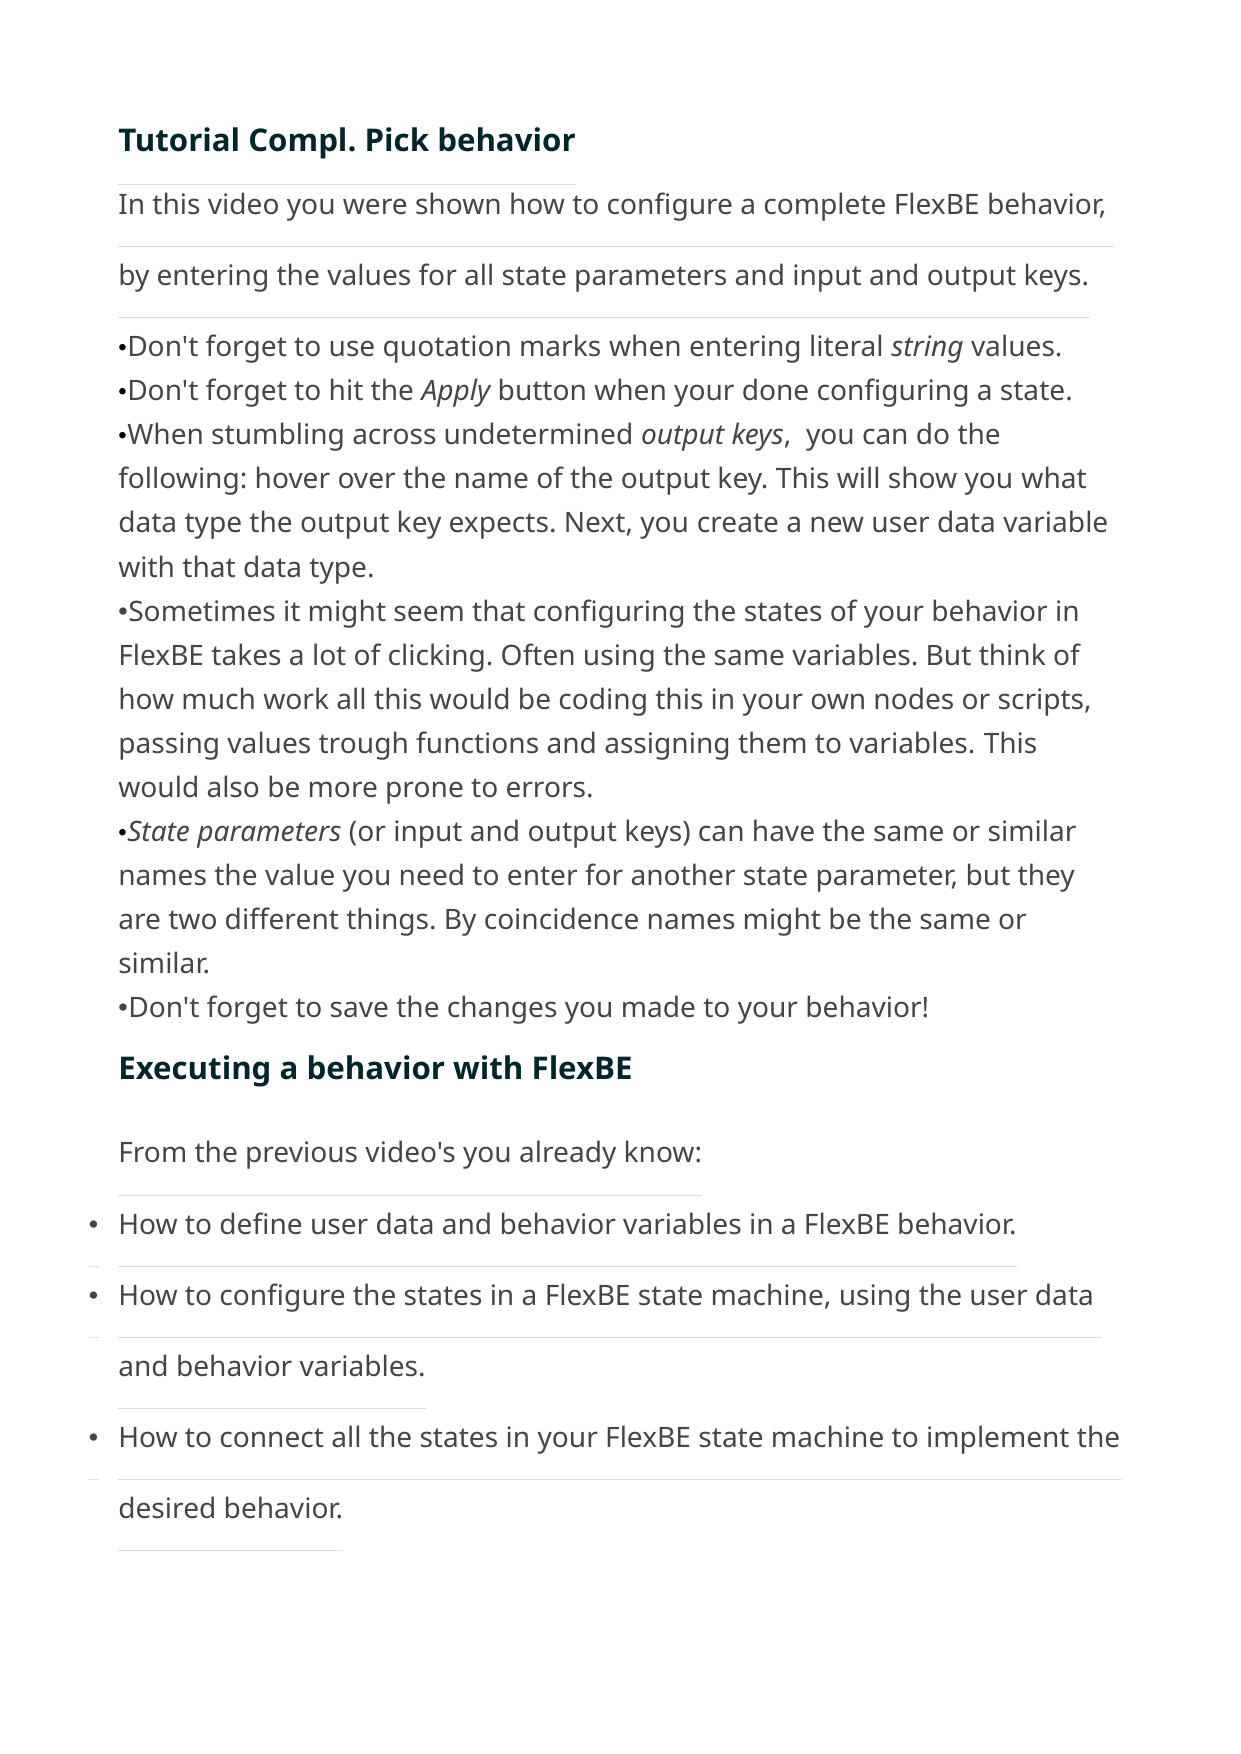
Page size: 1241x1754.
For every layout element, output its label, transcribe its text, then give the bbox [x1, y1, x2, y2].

list Don't forget to use quotation marks when entering literal string values. [118, 327, 1122, 365]
list Don't forget to save the changes you made to your behavior! [118, 987, 1122, 1026]
text From the previous video's you already know: [118, 1133, 1122, 1195]
list State parameters (or input and output keys) can have the same or similar names the value you need to enter for another state parameter, but they are two different things. By coincidence names might be the same or similar. [118, 811, 1122, 982]
list desired behavior. [118, 1480, 1122, 1550]
subtitle Executing a behavior with FlexBE [118, 1046, 1122, 1089]
subtitle Tutorial Compl. Pick behavior [118, 118, 1122, 184]
list Don't forget to hit the Apply button when your done configuring a state. [118, 371, 1122, 409]
list Sometimes it might seem that configuring the states of your behavior in FlexBE takes a lot of clicking. Often using the same variables. But think of how much work all this would be coding this in your own nodes or scripts, passing values trough functions and assigning them to variables. This would also be more prone to errors. [118, 591, 1122, 806]
list How to configure the states in a FlexBE state machine, using the user data and behavior variables. [118, 1275, 1122, 1408]
list When stumbling across undetermined output keys, you can do the following: hover over the name of the output key. This will show you what data type the output key expects. Next, you create a new user data variable with that data type. [118, 415, 1122, 585]
text In this video you were shown how to configure a complete FlexBE behavior, by entering the values for all state parameters and input and output keys. [118, 184, 1122, 317]
list How to define user data and behavior variables in a FlexBE behavior. [118, 1204, 1122, 1266]
list How to connect all the states in your FlexBE state machine to implement the [118, 1417, 1122, 1479]
